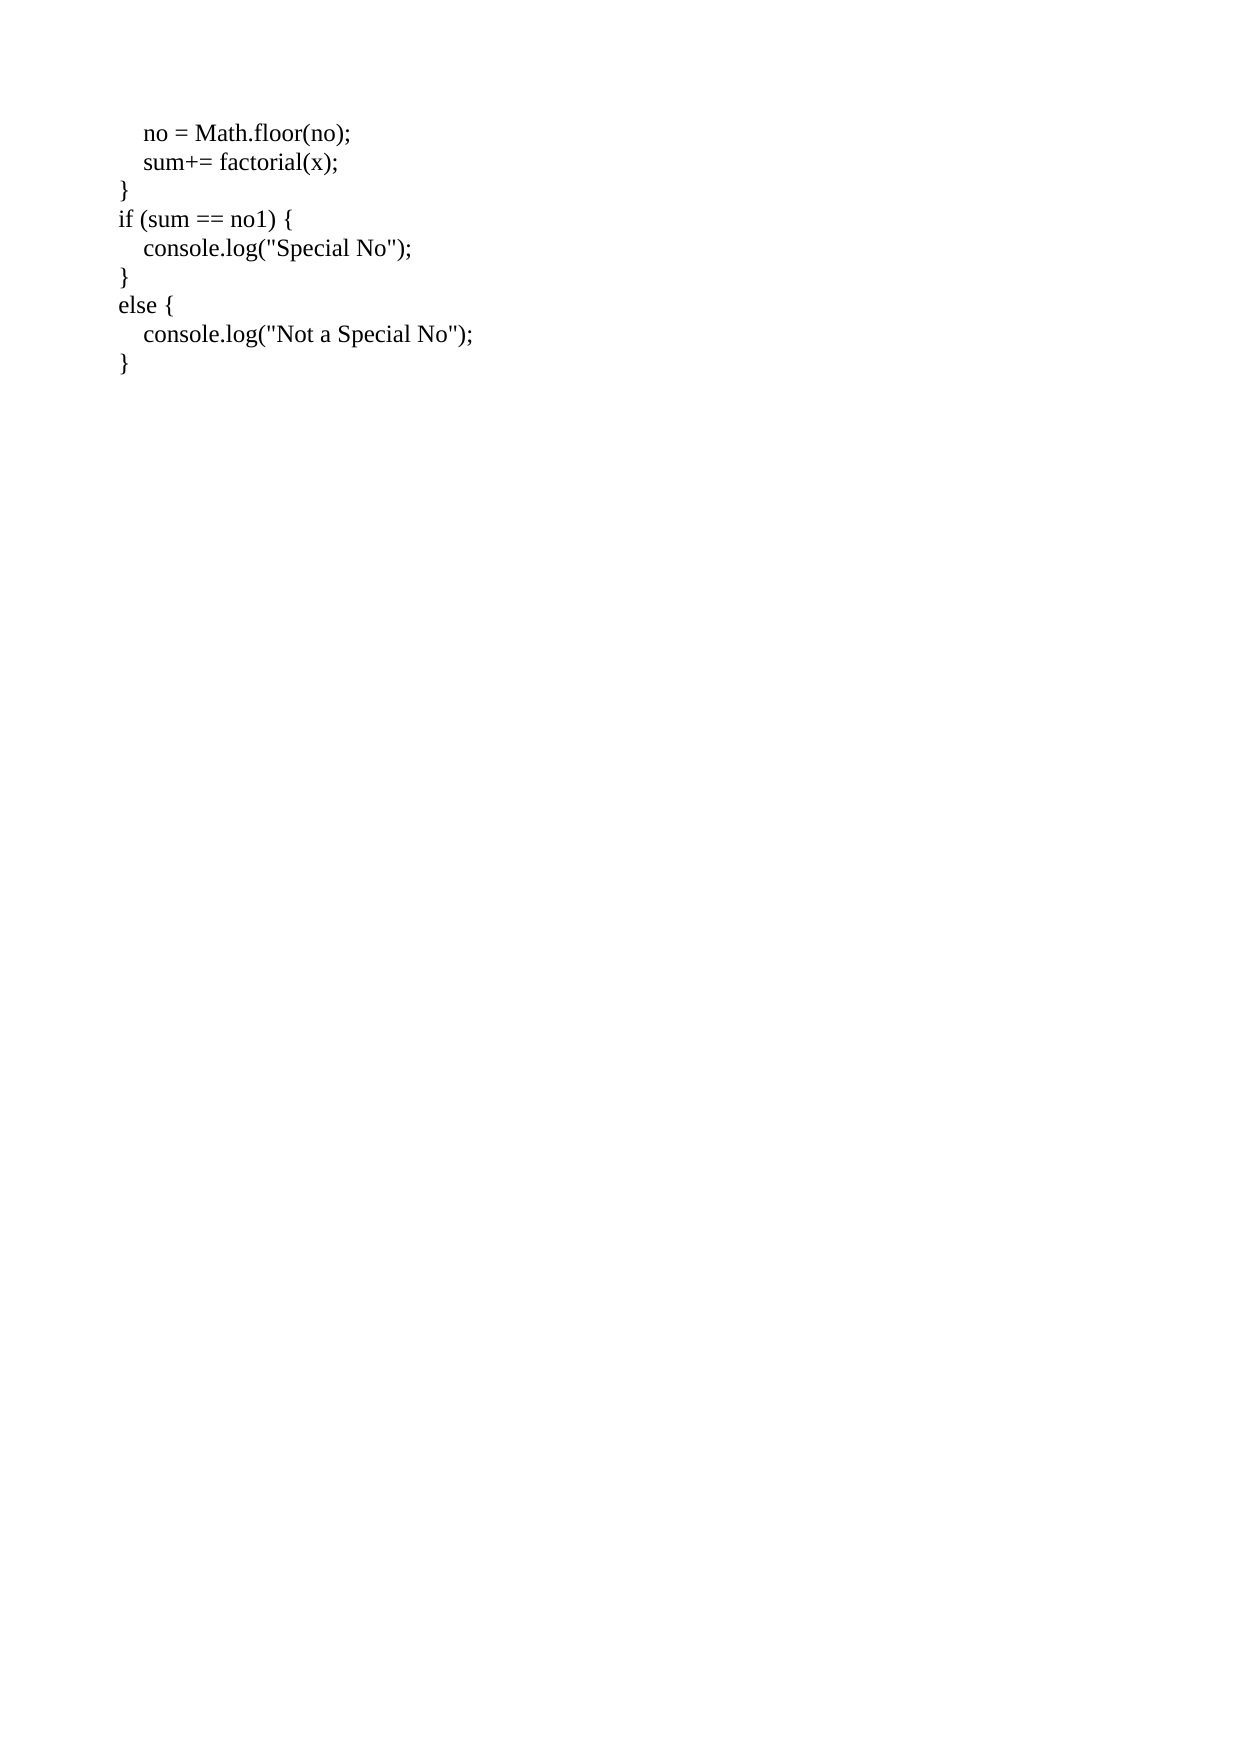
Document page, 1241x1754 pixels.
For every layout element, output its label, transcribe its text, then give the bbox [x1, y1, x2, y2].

text console.log("Special No"); [118, 233, 1122, 262]
text if (sum == no1) { [118, 204, 1122, 233]
text } [118, 348, 1122, 377]
text sum+= factorial(x); [118, 147, 1122, 176]
text console.log("Not a Special No"); [118, 319, 1122, 348]
text else { [118, 291, 1122, 319]
text } [118, 262, 1122, 291]
text } [118, 176, 1122, 204]
text no = Math.floor(no); [118, 118, 1122, 147]
